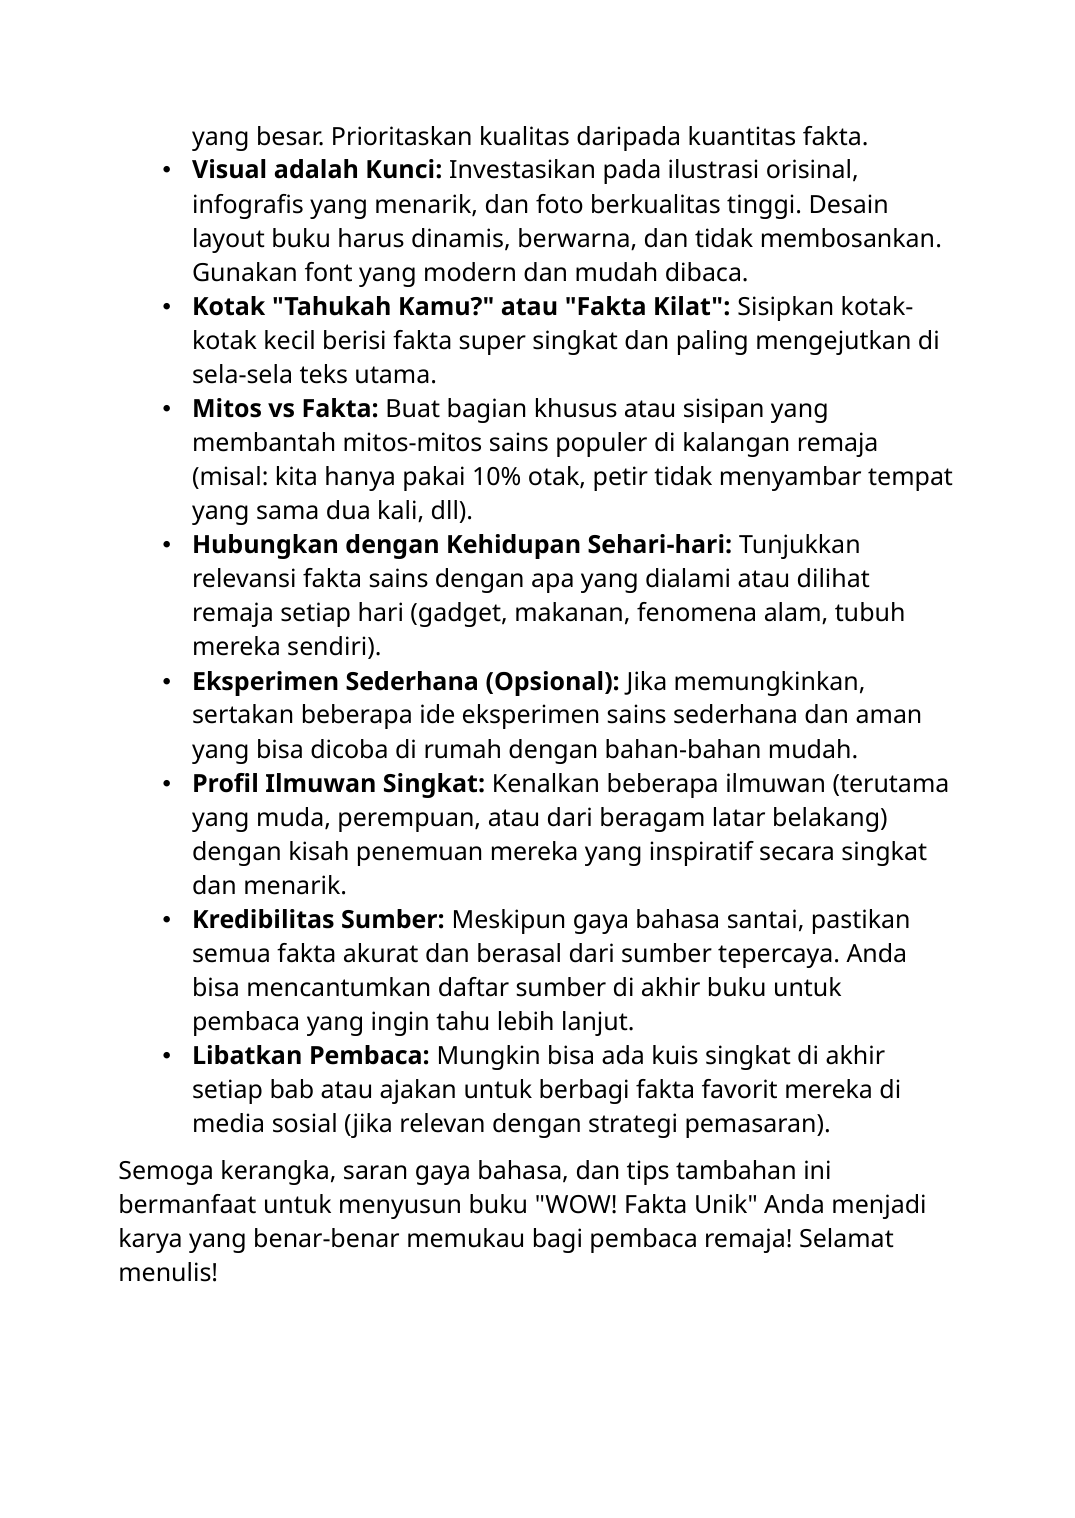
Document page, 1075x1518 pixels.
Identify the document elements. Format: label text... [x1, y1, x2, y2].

list Kotak "Tahukah Kamu?" atau "Fakta Kilat": Sisipkan kotak-kotak kecil berisi fakta super singkat dan paling mengejutkan di sela-sela teks utama. [162, 288, 957, 391]
list Visual adalah Kunci: Investasikan pada ilustrasi orisinal, infografis yang menarik, dan foto berkualitas tinggi. Desain layout buku harus dinamis, berwarna, dan tidak membosankan. Gunakan font yang modern dan mudah dibaca. [162, 152, 957, 288]
list Eksperimen Sederhana (Opsional): Jika memungkinkan, sertakan beberapa ide eksperimen sains sederhana dan aman yang bisa dicoba di rumah dengan bahan-bahan mudah. [162, 663, 957, 765]
list Mitos vs Fakta: Buat bagian khusus atau sisipan yang membantah mitos-mitos sains populer di kalangan remaja (misal: kita hanya pakai 10% otak, petir tidak menyambar tempat yang sama dua kali, dll). [162, 391, 957, 527]
list Profil Ilmuwan Singkat: Kenalkan beberapa ilmuwan (terutama yang muda, perempuan, atau dari beragam latar belakang) dengan kisah penemuan mereka yang inspiratif secara singkat dan menarik. [162, 765, 957, 902]
list Libatkan Pembaca: Mungkin bisa ada kuis singkat di akhir setiap bab atau ajakan untuk berbagi fakta favorit mereka di media sosial (jika relevan dengan strategi pemasaran). [162, 1038, 957, 1140]
list Hubungkan dengan Kehidupan Sehari-hari: Tunjukkan relevansi fakta sains dengan apa yang dialami atau dilihat remaja setiap hari (gadget, makanan, fenomena alam, tubuh mereka sendiri). [162, 527, 957, 663]
list yang besar. Prioritaskan kualitas daripada kuantitas fakta. [162, 118, 957, 152]
text Semoga kerangka, saran gaya bahasa, dan tips tambahan ini bermanfaat untuk menyusun buku "WOW! Fakta Unik" Anda menjadi karya yang benar-benar memukau bagi pembaca remaja! Selamat menulis! [118, 1152, 957, 1289]
list Kredibilitas Sumber: Meskipun gaya bahasa santai, pastikan semua fakta akurat dan berasal dari sumber tepercaya. Anda bisa mencantumkan daftar sumber di akhir buku untuk pembaca yang ingin tahu lebih lanjut. [162, 902, 957, 1038]
